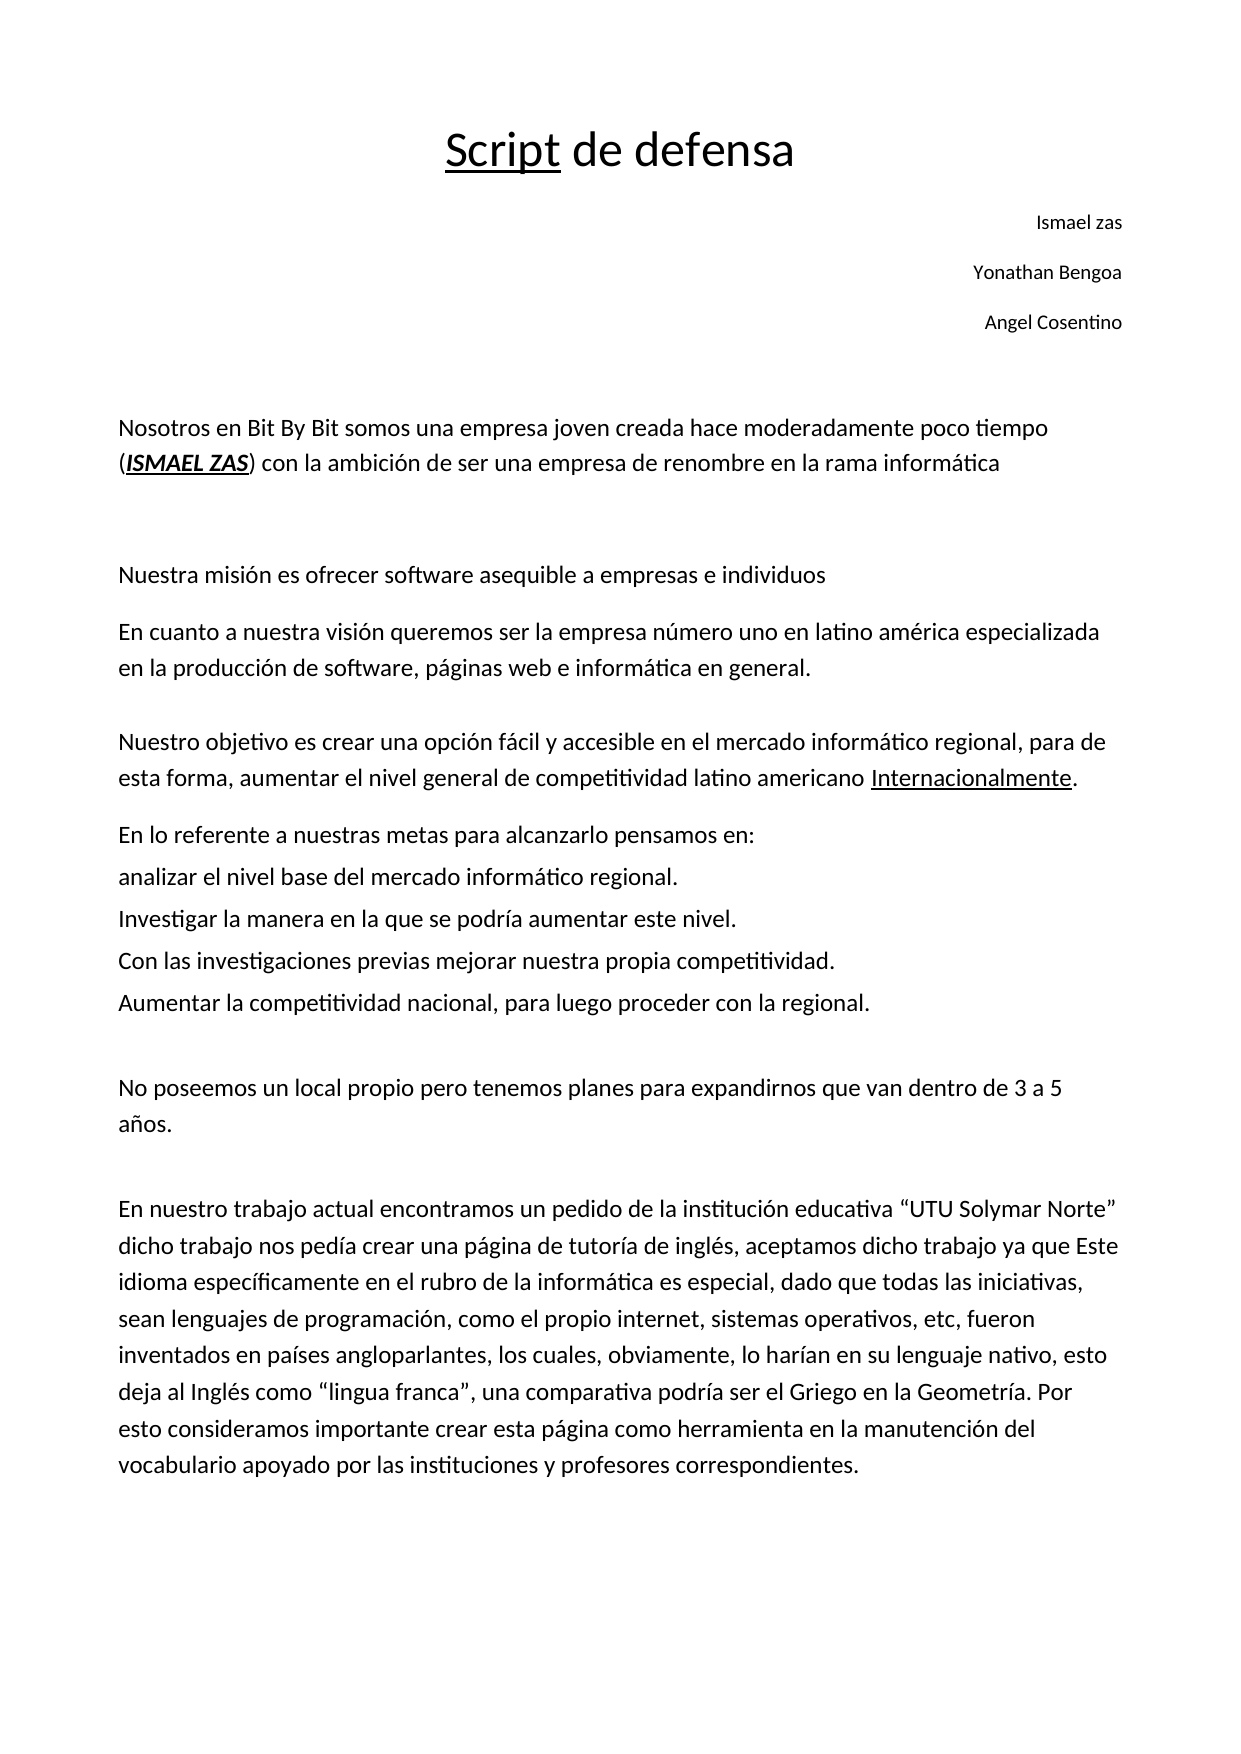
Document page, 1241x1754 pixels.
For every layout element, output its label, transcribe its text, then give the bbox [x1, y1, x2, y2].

text Script de defensa [118, 118, 1122, 179]
text Yonathan Bengoa [118, 259, 1122, 284]
text Nuestro objetivo es crear una opción fácil y accesible en el mercado informático regional, para de esta forma, aumentar el nivel general de competitividad latino americano Internacionalmente. [118, 726, 1122, 793]
text Aumentar la competitividad nacional, para luego proceder con la regional. [118, 987, 1122, 1018]
text En cuanto a nuestra visión queremos ser la empresa número uno en latino américa especializada en la producción de software, páginas web e informática en general. [118, 616, 1122, 683]
text Ismael zas [118, 209, 1122, 234]
text Nosotros en Bit By Bit somos una empresa joven creada hace moderadamente poco tiempo (ISMAEL ZAS) con la ambición de ser una empresa de renombre en la rama informática [118, 412, 1122, 478]
text Angel Cosentino [118, 309, 1122, 334]
text analizar el nivel base del mercado informático regional. [118, 861, 1122, 892]
text En lo referente a nuestras metas para alcanzarlo pensamos en: [118, 819, 1122, 850]
text Con las investigaciones previas mejorar nuestra propia competitividad. [118, 945, 1122, 976]
text Investigar la manera en la que se podría aumentar este nivel. [118, 903, 1122, 934]
text En nuestro trabajo actual encontramos un pedido de la institución educativa “UTU Solymar Norte” dicho trabajo nos pedía crear una página de tutoría de inglés, aceptamos dicho trabajo ya que Este idioma específicamente en el rubro de la informática es especial, dado que todas las iniciativas, sean lenguajes de programación, como el propio internet, sistemas operativos, etc, fueron inventados en países angloparlantes, los cuales, obviamente, lo harían en su lenguaje nativo, esto deja al Inglés como “lingua franca”, una comparativa podría ser el Griego en la Geometría. Por esto consideramos importante crear esta página como herramienta en la manutención del vocabulario apoyado por las instituciones y profesores correspondientes. [118, 1193, 1122, 1480]
text No poseemos un local propio pero tenemos planes para expandirnos que van dentro de 3 a 5 años. [118, 1072, 1122, 1139]
text Nuestra misión es ofrecer software asequible a empresas e individuos [118, 559, 1122, 589]
